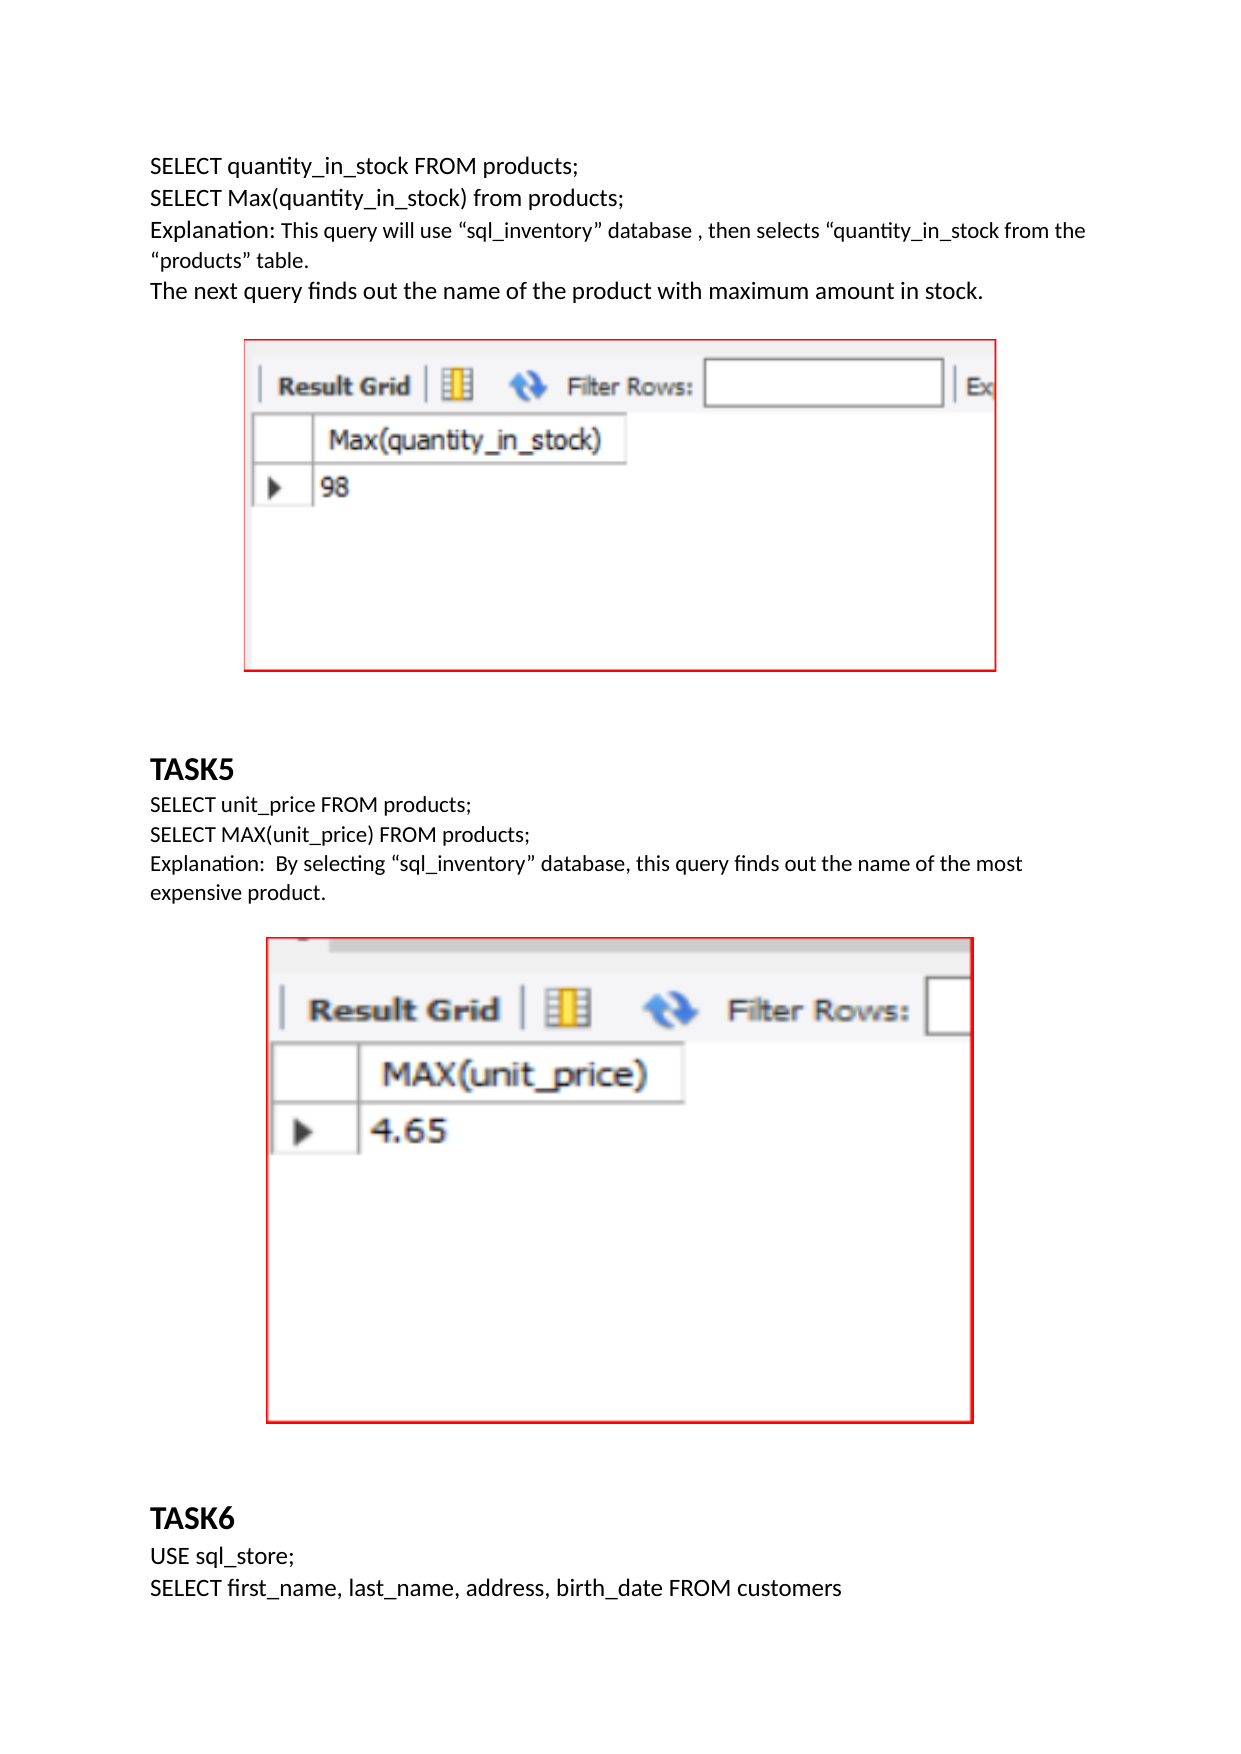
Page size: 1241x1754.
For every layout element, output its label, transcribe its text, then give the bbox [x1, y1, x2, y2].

text USE sql_store; [150, 1540, 1090, 1570]
text The next query finds out the name of the product with maximum amount in stock. [150, 275, 1090, 306]
text TASK6 [150, 1497, 1090, 1538]
text SELECT first_name, last_name, address, birth_date FROM customers [150, 1572, 1090, 1602]
text SELECT MAX(unit_price) FROM products; [150, 820, 1090, 848]
text SELECT quantity_in_stock FROM products; [150, 150, 1090, 181]
text SELECT unit_price FROM products; [150, 790, 1090, 818]
text Explanation: This query will use “sql_inventory” database , then selects “quantity_in_stock from the “products” table. [150, 214, 1090, 274]
text TASK5 [150, 748, 1090, 788]
text SELECT Max(quantity_in_stock) from products; [150, 182, 1090, 212]
text Explanation: By selecting “sql_inventory” database, this query finds out the name of the most expensive product. [150, 849, 1090, 907]
